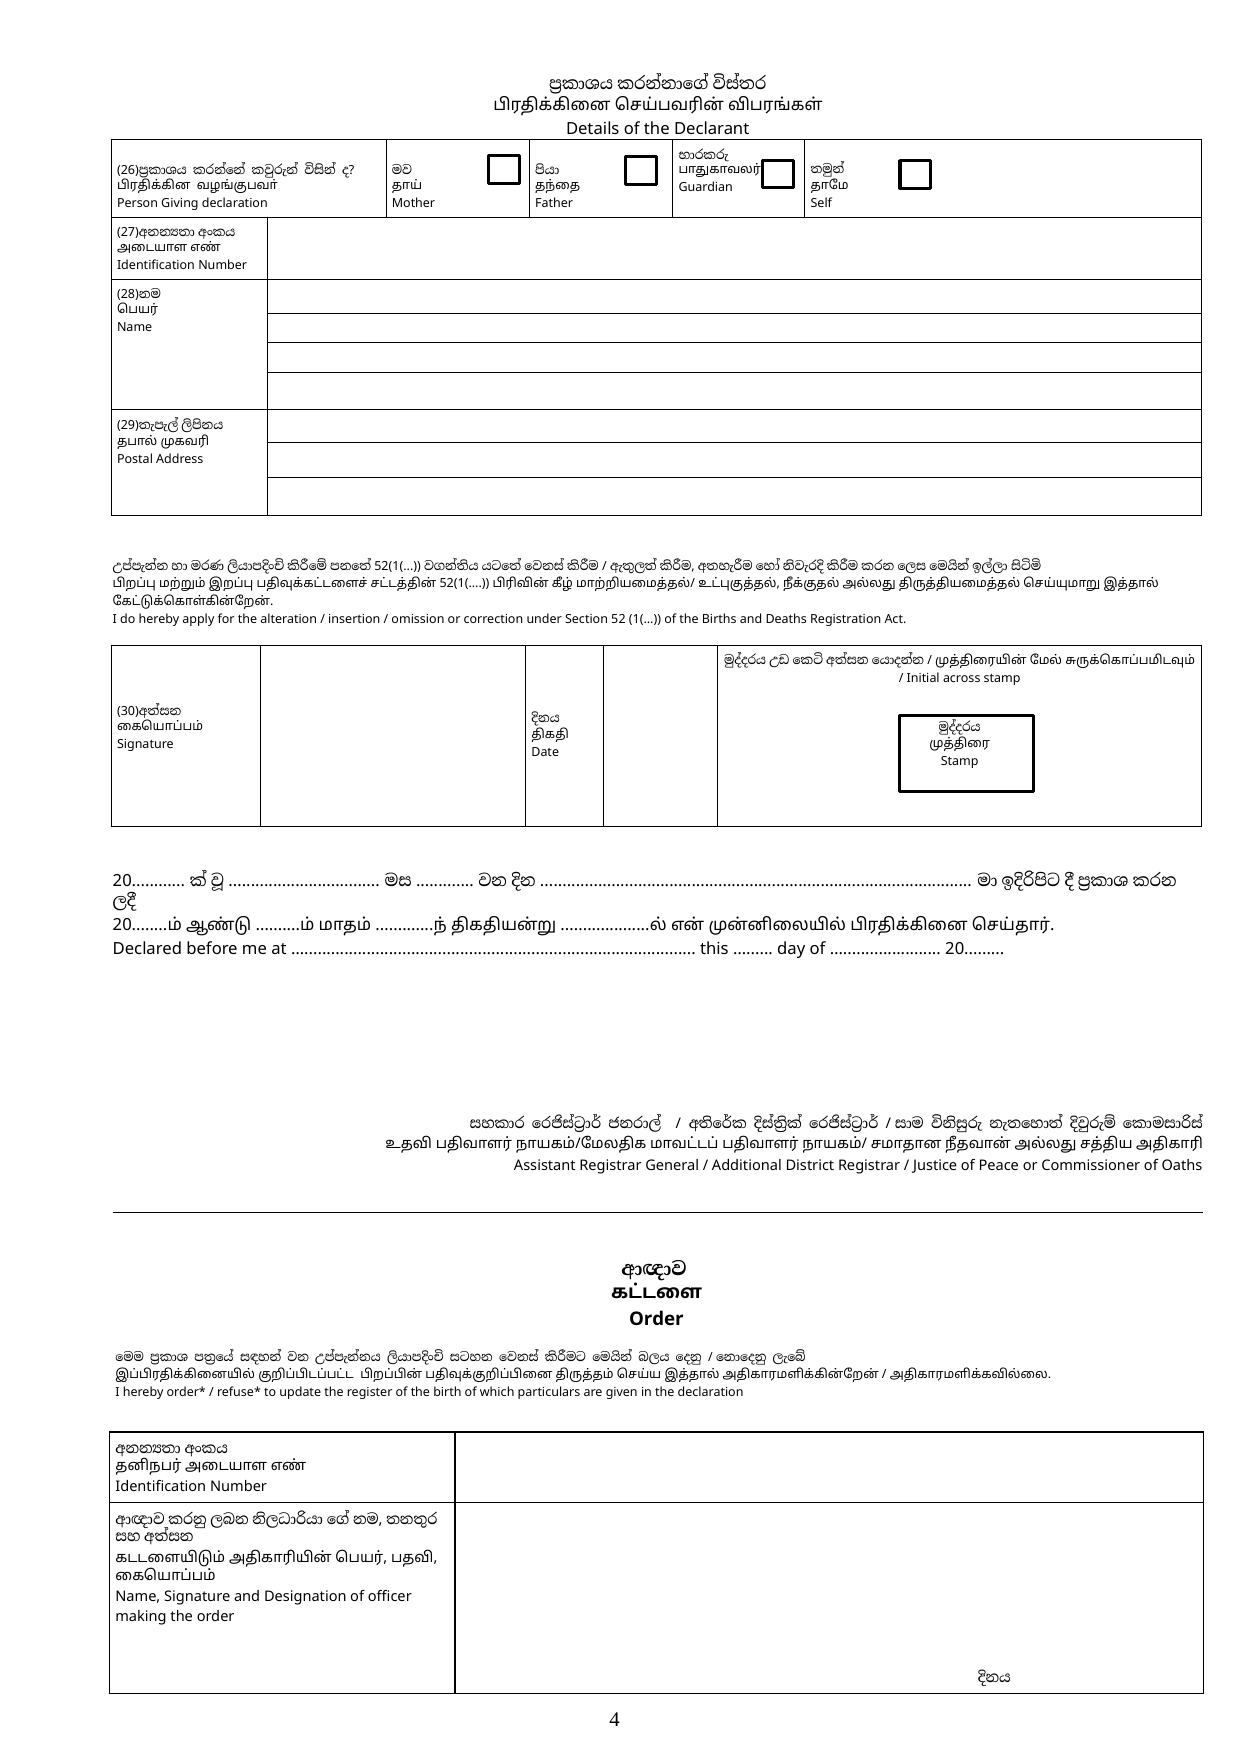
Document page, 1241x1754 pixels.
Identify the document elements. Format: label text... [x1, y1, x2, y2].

text உதவி பதிவாளர் நாயகம்/மேலதிக மாவட்டப் பதிவாளர் நாயகம்/ சமாதான நீதவான் அல்லது சத்திய அதிகாரி [112, 1133, 1203, 1154]
text 20............ ක් වූ …............................... මස ............. වන දින ….............................................................................................. මා ඉදිරිපිට දී ප්‍රකාශ කරන ලදී [112, 868, 1203, 913]
table_cell [268, 478, 1201, 515]
table_cell [456, 1433, 1203, 1502]
text 20........ம் ஆண்டு ….......ம் மாதம் …..........ந் திகதியன்று ….................ல் என் முன்னிலையில் பிரதிக்கினை செய்தார். [112, 913, 1203, 937]
table_cell [268, 443, 1201, 477]
table_header (30)අත්සන கையொப்பம் Signature [112, 646, 260, 826]
text Assistant Registrar General / Additional District Registrar / Justice of Peace or Commissioner of Oaths [112, 1154, 1203, 1174]
table_header මුද්දරය උඩ කෙටි අත්සන යොදන්න / முத்திரையின் மேல் சுருக்கொப்பமிடவும் / Initial across stamp මුද්දරය முத்திரை Stamp [718, 646, 1201, 826]
table_header තමුන් தாமே Self [805, 140, 1201, 217]
table_header ආඥාව கட்டளை Order මෙම ප්‍රකාශ පත්‍රයේ සඳහන් වන උප්පැන්නය ලියාපදිංචි සටහන වෙනස් කිරීමට මෙයින් බලය දෙනු / නොදෙනු ලැබේ இப்பிரதிக்கினையில் குறிப்பிடப்பட்ட பிறப்பின் பதிவுக்குறிப்பினை திருத்தம் செய்ய இத்தால் அதிகாரமளிக்கின்றேன் / அதிகாரமளிக்கவில்லை. I hereby order* / refuse* to update the register of the birth of which particulars are given in the declaration [109, 1253, 1203, 1431]
text ප්‍රකාශය කරන්නාගේ විස්තර [112, 75, 1203, 96]
table_header භාරකරු பாதுகாவலர் Guardian [673, 140, 804, 217]
table_header [261, 646, 525, 826]
table_cell [268, 280, 1201, 312]
table_cell (29)තැපැල් ලිපිනය தபால் முகவரி Postal Address [112, 410, 267, 515]
table_cell [268, 410, 1201, 442]
table_cell [268, 314, 1201, 342]
table_cell [268, 218, 1201, 279]
table_cell අනන්‍යතා අංකය தனிநபர் அடையாள எண் Identification Number [110, 1433, 454, 1502]
text Details of the Declarant [112, 116, 1203, 139]
text பிரதிக்கினை செய்பவரின் விபரங்கள் [112, 96, 1203, 116]
text I do hereby apply for the alteration / insertion / omission or correction under Section 52 (1(...)) of the Births and Deaths Registration Act. [112, 611, 1203, 628]
table_cell ආඥාව කරනු ලබන නිලධාරියා ගේ නම, තනතුර සහ අත්සන கடடளையிடும் அதிகாரியின் பெயர், பதவி, கையொப்பம் Name, Signature and Designation of officer making the order [110, 1503, 454, 1692]
text සහකාර රෙජිස්ට්‍රාර් ජනරාල් / අතිරේක දිස්ත්‍රික් රෙජිස්ට්‍රාර් / සාම විනිසුරු නැතහොත් දිවුරුම් කොමසාරිස් [112, 1113, 1203, 1133]
table_cell [268, 343, 1201, 372]
table_cell (28)නම பெயர் Name [112, 280, 267, 409]
table_header (26)ප්‍රකාශය කරන්නේ කවුරුන් විසින් ද? பிரதிக்கின வழங்குபவா் Person Giving declaration [112, 140, 386, 217]
text උප්පැන්න හා මරණ ලියාපදිංචි කිරීමේ පනතේ 52(1(...)) වගන්තිය යටතේ වෙනස් කිරීම / ඇතුලත් කිරීම, අතහැරීම හෝ නිවැරදි කිරීම කරන ලෙස මෙයින් ඉල්ලා සිටිමි [112, 557, 1203, 574]
table_header පියා தந்தை Father [530, 140, 672, 217]
table_cell (27)අනන්‍යතා අංකය அடையாள எண் Identification Number [112, 218, 267, 279]
table_cell දිනය [456, 1503, 1203, 1692]
text Declared before me at …........................................................................................ this …...... day of …...................... 20......... [112, 937, 1203, 959]
text பிறப்பு மற்றும் இறப்பு பதிவுக்கட்டளைச் சட்டத்தின் 52(1(....)) பிரிவின் கீழ் மாற்றியமைத்தல்/ உட்புகுத்தல், நீக்குதல் அல்லது திருத்தியமைத்தல் செய்யுமாறு இத்தால் கேட்டுக்கொள்கின்றேன். [112, 574, 1203, 611]
table_header මව தாய் Mother [387, 140, 529, 217]
table_cell [268, 373, 1201, 409]
table_header දිනය திகதி Date [526, 646, 603, 826]
table_header [604, 646, 717, 826]
